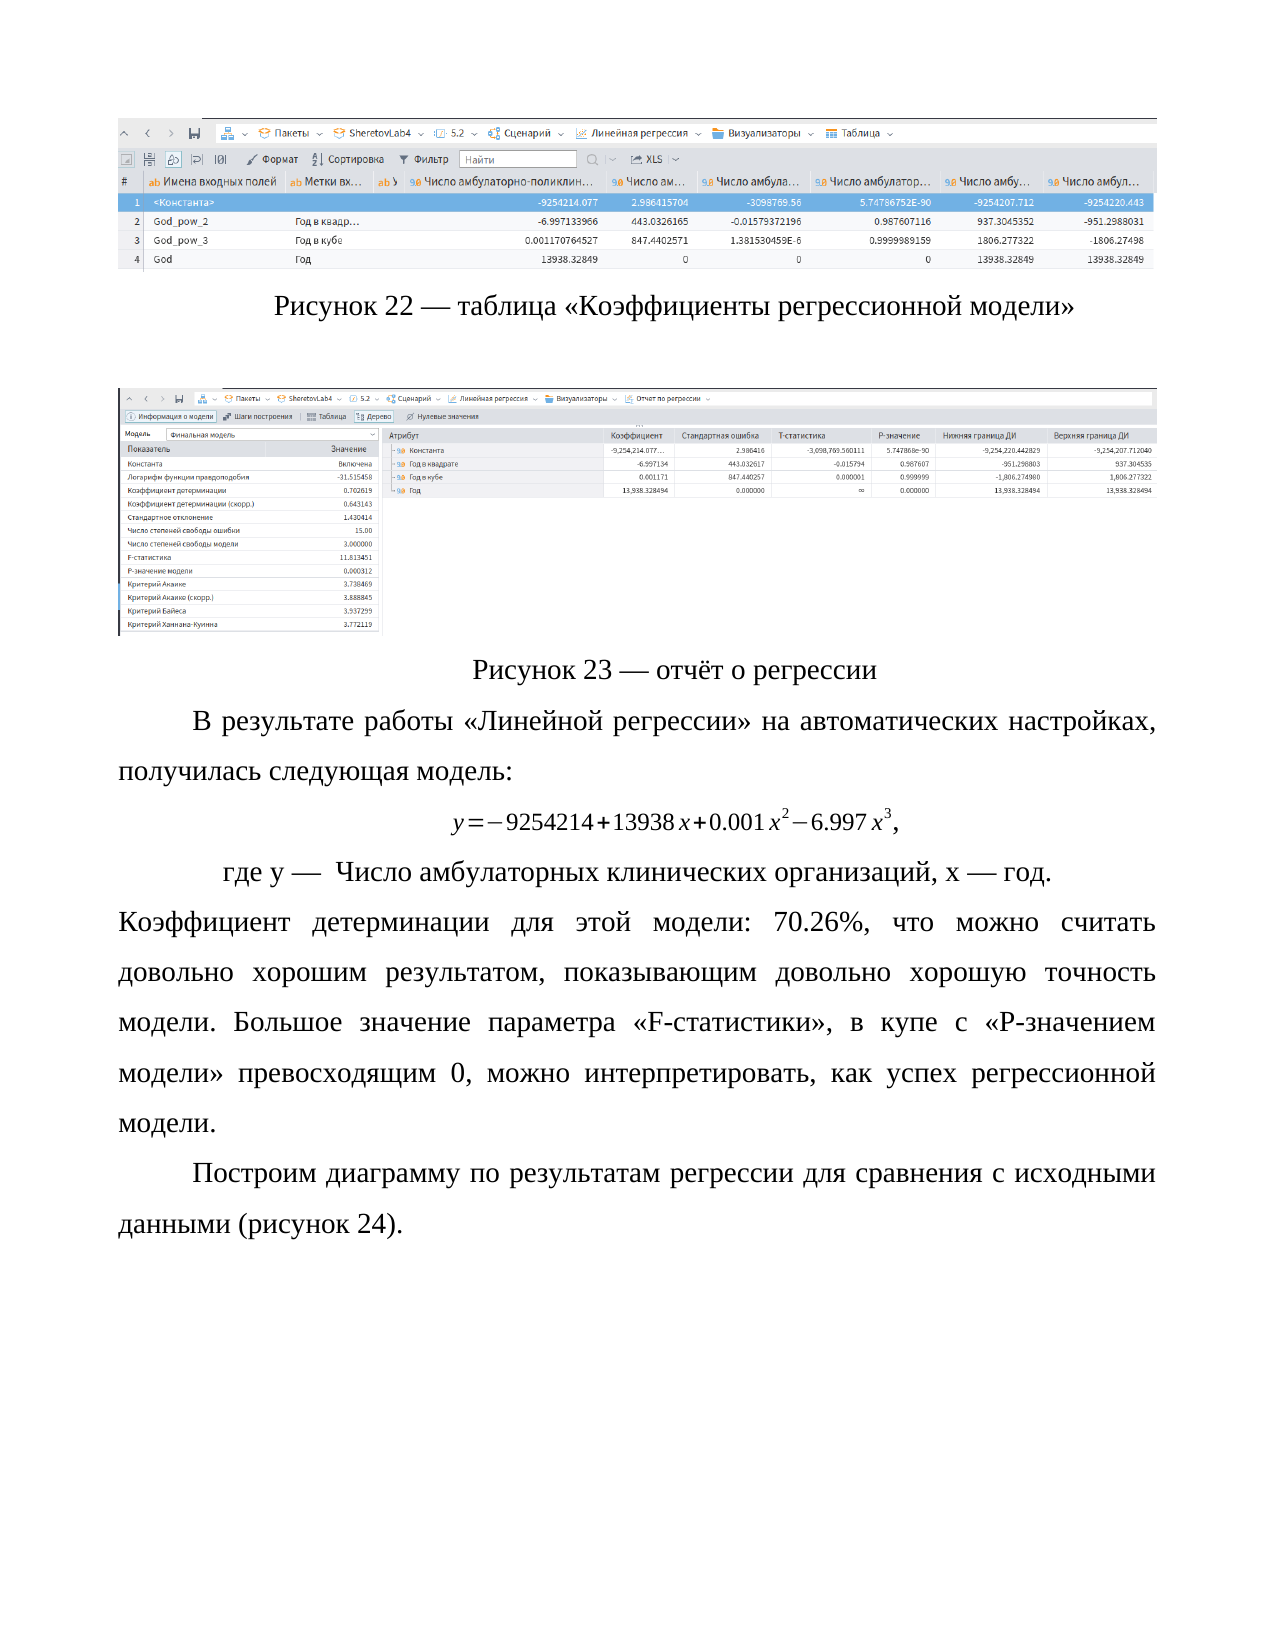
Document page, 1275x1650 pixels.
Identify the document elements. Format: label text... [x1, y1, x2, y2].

picture [118, 388, 1157, 636]
text В результате работы «Линейной регрессии» на автоматических настройках, получилась следующая модель: [118, 703, 1157, 787]
text Рисунок 23 — отчёт о регрессии [118, 636, 1157, 686]
text где y — Число амбулаторных клинических организаций, x — год. [118, 854, 1157, 887]
text Рисунок 22 — таблица «Коэффициенты регрессионной модели» [118, 272, 1157, 322]
text Коэффициент детерминации для этой модели: 70.26%, что можно считать довольно хорошим результатом, показывающим довольно хорошую точность модели. Большое значение параметра «F-статистики», в купе с «P-значением модели» превосходящим 0, можно интерпретировать, как успех регрессионной модели. [118, 904, 1157, 1139]
text Построим диаграмму по результатам регрессии для сравнения с исходными данными (рисунок 24). [118, 1156, 1157, 1239]
picture [118, 118, 1157, 272]
text , [118, 803, 1157, 837]
